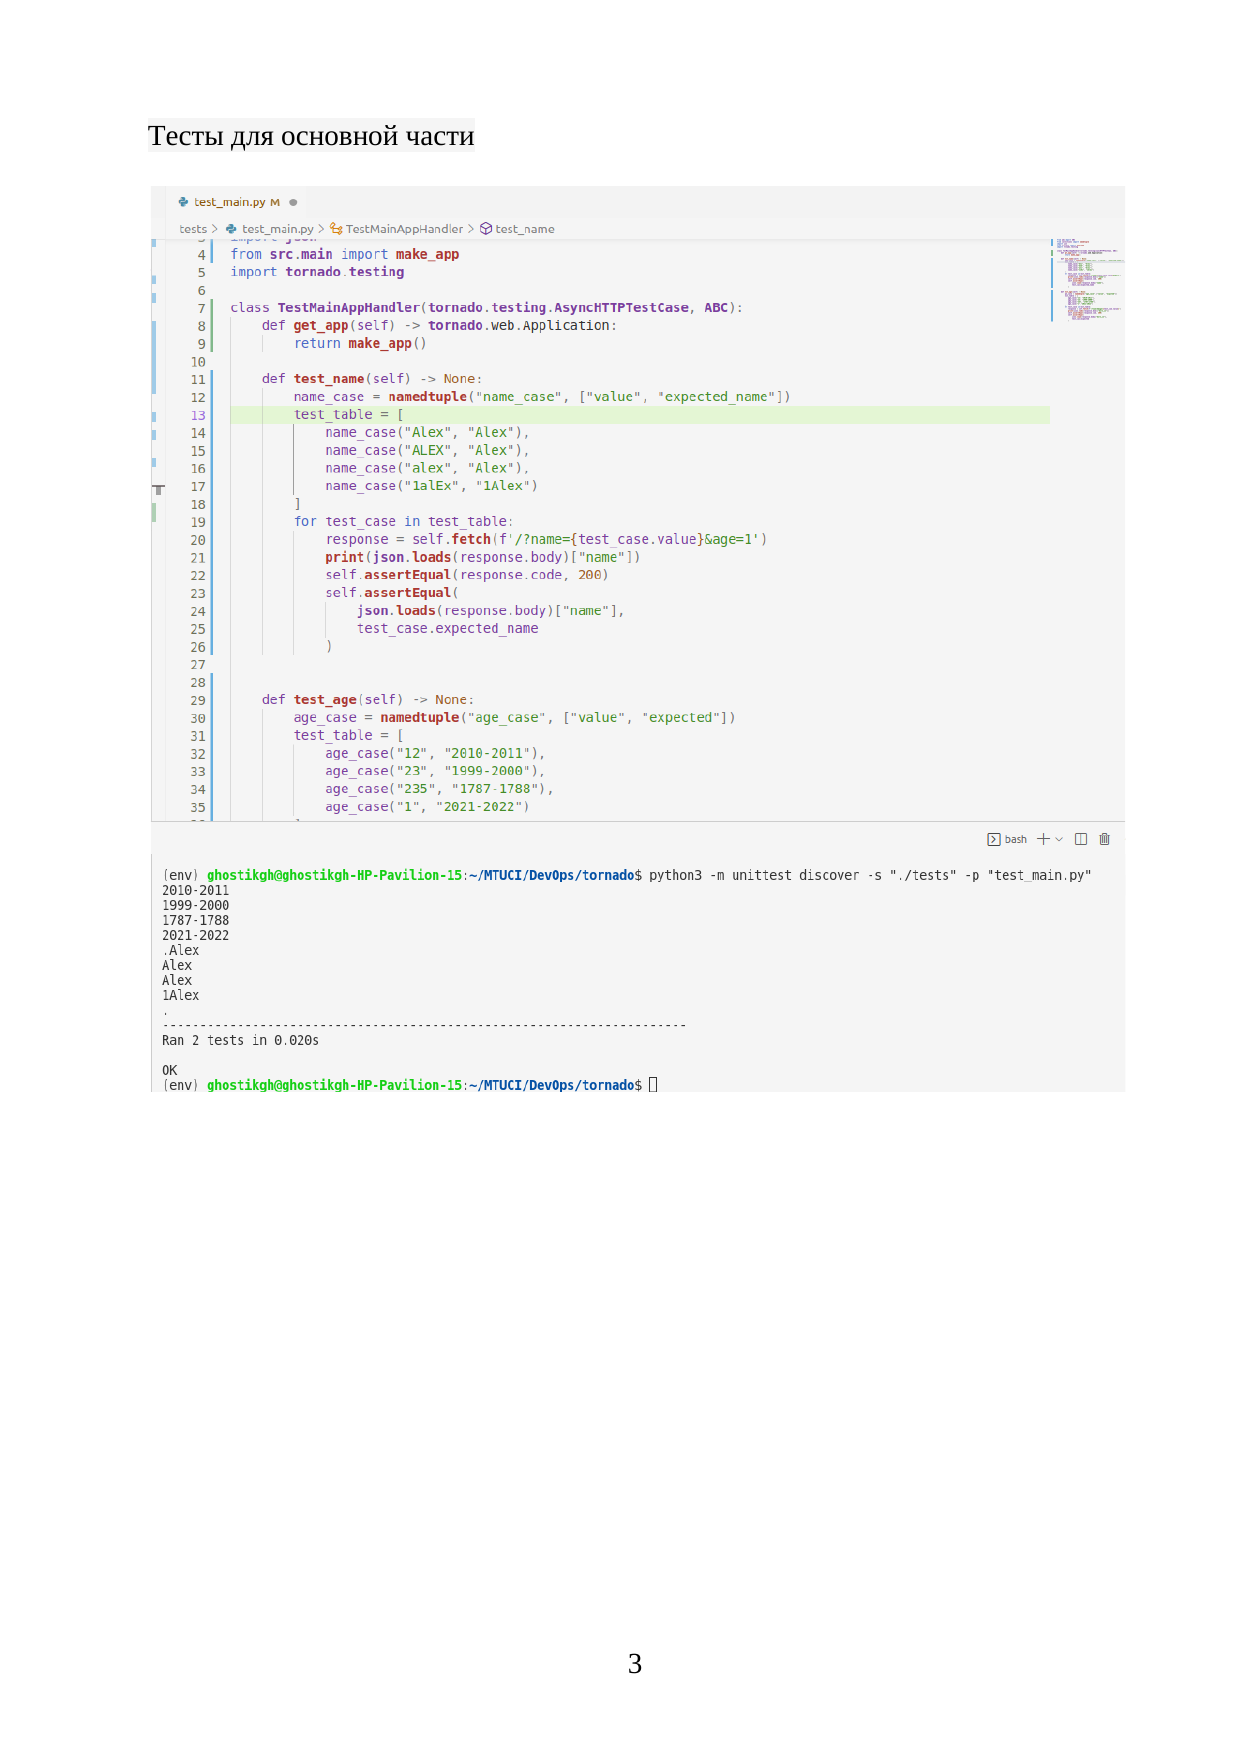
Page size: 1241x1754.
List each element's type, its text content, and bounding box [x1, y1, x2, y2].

text Тесты для основной части [148, 118, 1122, 152]
picture [150, 186, 1126, 1092]
